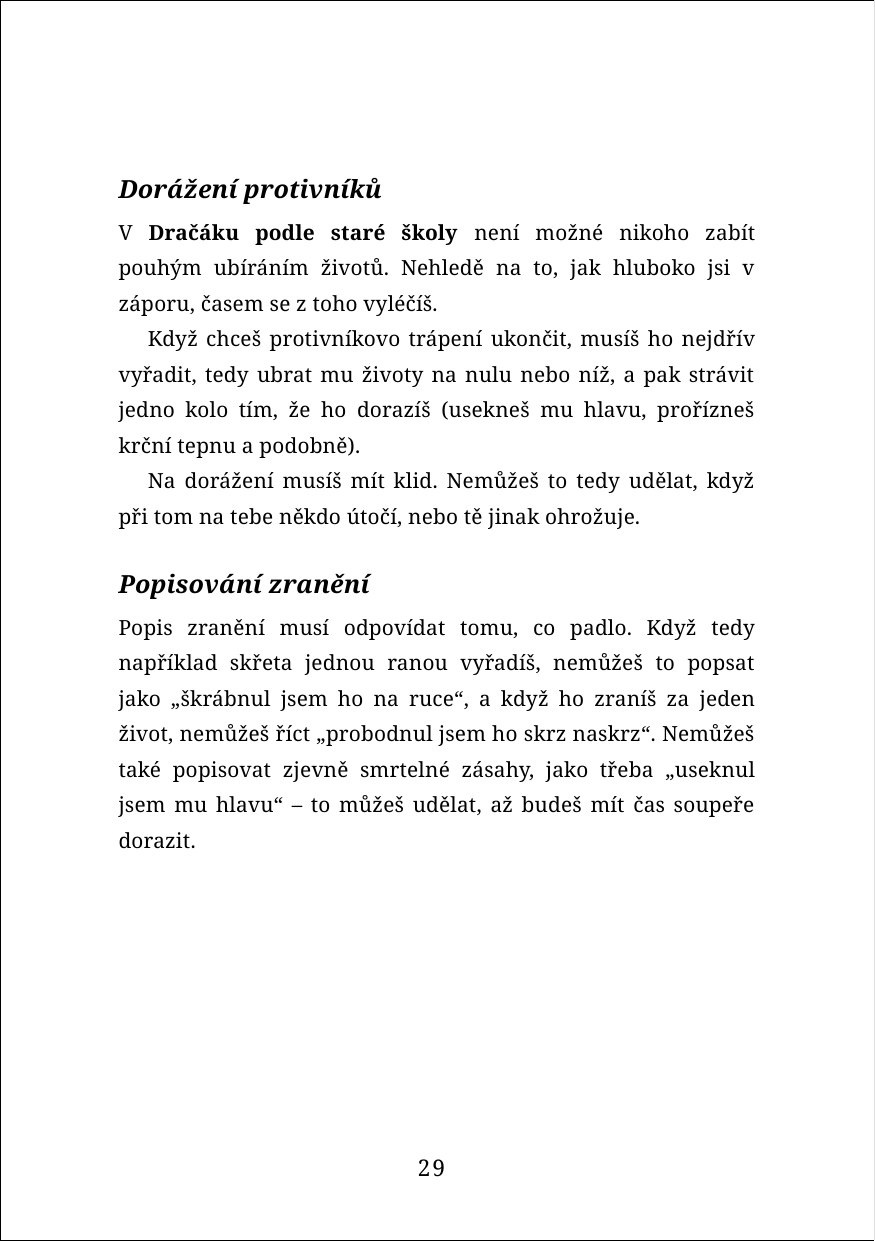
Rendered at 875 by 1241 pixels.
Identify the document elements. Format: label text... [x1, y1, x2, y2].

text Popis zranění musí odpovídat tomu, co padlo. Když tedy například skřeta jednou ranou vyřadíš, nemůžeš to popsat jako „škrábnul jsem ho na ruce“, a když ho zraníš za jeden život, nemůžeš říct „probodnul jsem ho skrz naskrz“. Nemůžeš také popisovat zjevně smrtelné zásahy, jako třeba „useknul jsem mu hlavu“ – to můžeš udělat, až budeš mít čas soupeře dorazit. [118, 613, 756, 854]
subtitle Dorážení protivníků [118, 172, 756, 206]
text V Dračáku podle staré školy není možné nikoho zabít pouhým ubíráním životů. Nehledě na to, jak hluboko jsi v záporu, časem se z toho vyléčíš. Když chceš protivníkovo trápení ukončit, musíš ho nejdřív vyřadit, tedy ubrat mu životy na nulu nebo níž, a pak strávit jedno kolo tím, že ho dorazíš (usekneš mu hlavu, prořízneš krční tepnu a podobně). Na dorážení musíš mít klid. Nemůžeš to tedy udělat, když při tom na tebe někdo útočí, nebo tě jinak ohrožuje. [118, 218, 756, 530]
subtitle Popisování zranění [118, 567, 756, 601]
